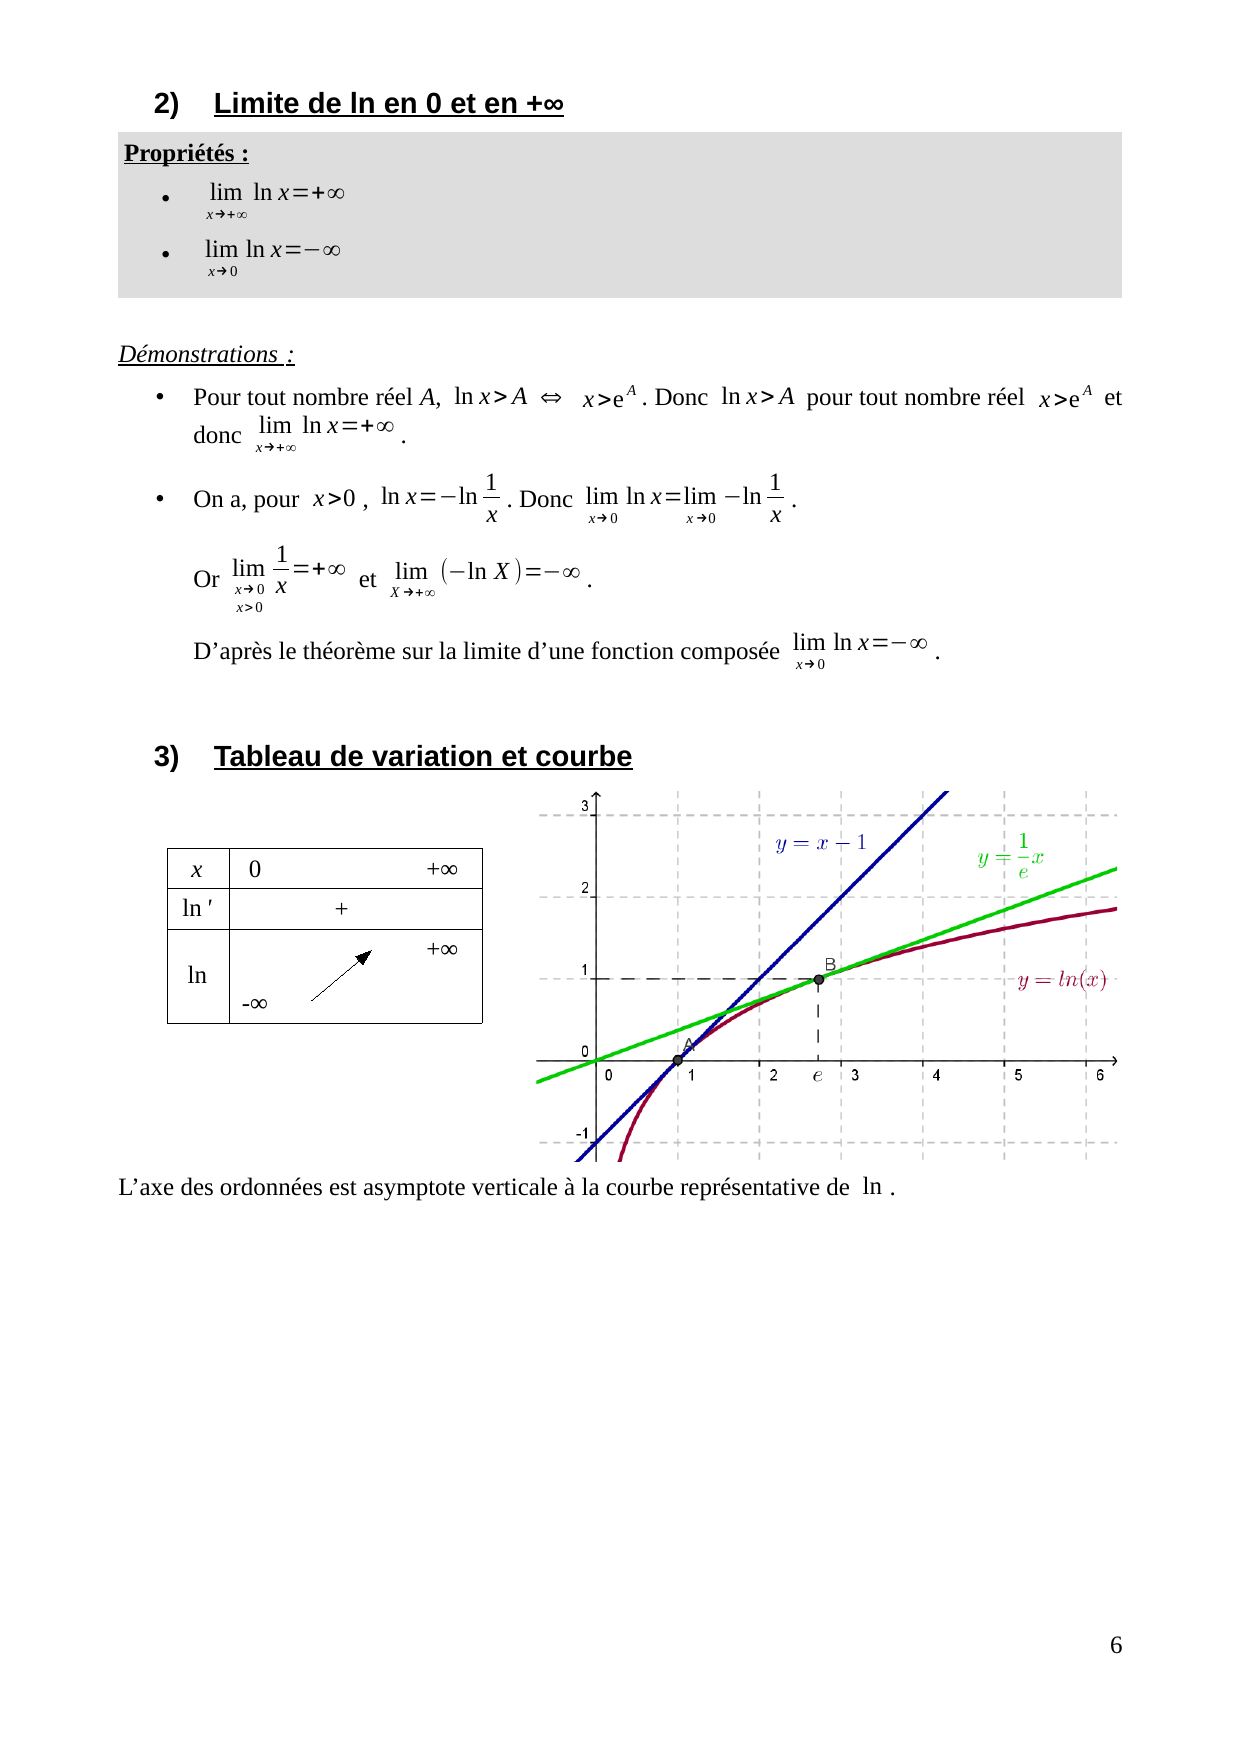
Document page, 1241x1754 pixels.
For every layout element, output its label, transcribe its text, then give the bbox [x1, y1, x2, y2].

table_cell + [281, 889, 402, 928]
table_header [281, 849, 402, 888]
list Pour tout nombre réel A, ⇔ . Donc pour tout nombre réel et donc . [156, 381, 1122, 456]
list Or et . [156, 540, 1122, 616]
table_cell [230, 889, 281, 928]
table_cell [281, 930, 402, 1023]
subtitle Tableau de variation et courbe [153, 739, 1122, 773]
table_cell [402, 889, 482, 928]
table_header [531, 785, 1123, 1172]
table_header Propriétés : [118, 132, 1122, 298]
table_cell +∞ [402, 930, 482, 1023]
list On a, pour , . Donc . [156, 469, 1122, 528]
list D’après le théorème sur la limite d’une fonction composée . [156, 629, 1122, 673]
subtitle Limite de ln en 0 et en +∞ [153, 86, 1122, 119]
table_cell [168, 889, 229, 928]
table_cell [168, 930, 229, 1023]
table_cell -∞ [230, 930, 281, 1023]
table_header x [168, 849, 229, 888]
text L’axe des ordonnées est asymptote verticale à la courbe représentative de . [118, 1172, 1122, 1201]
text Démonstrations : [118, 339, 1122, 368]
table_header +∞ [402, 849, 482, 888]
table_header [118, 785, 531, 1172]
table_header 0 [230, 849, 281, 888]
